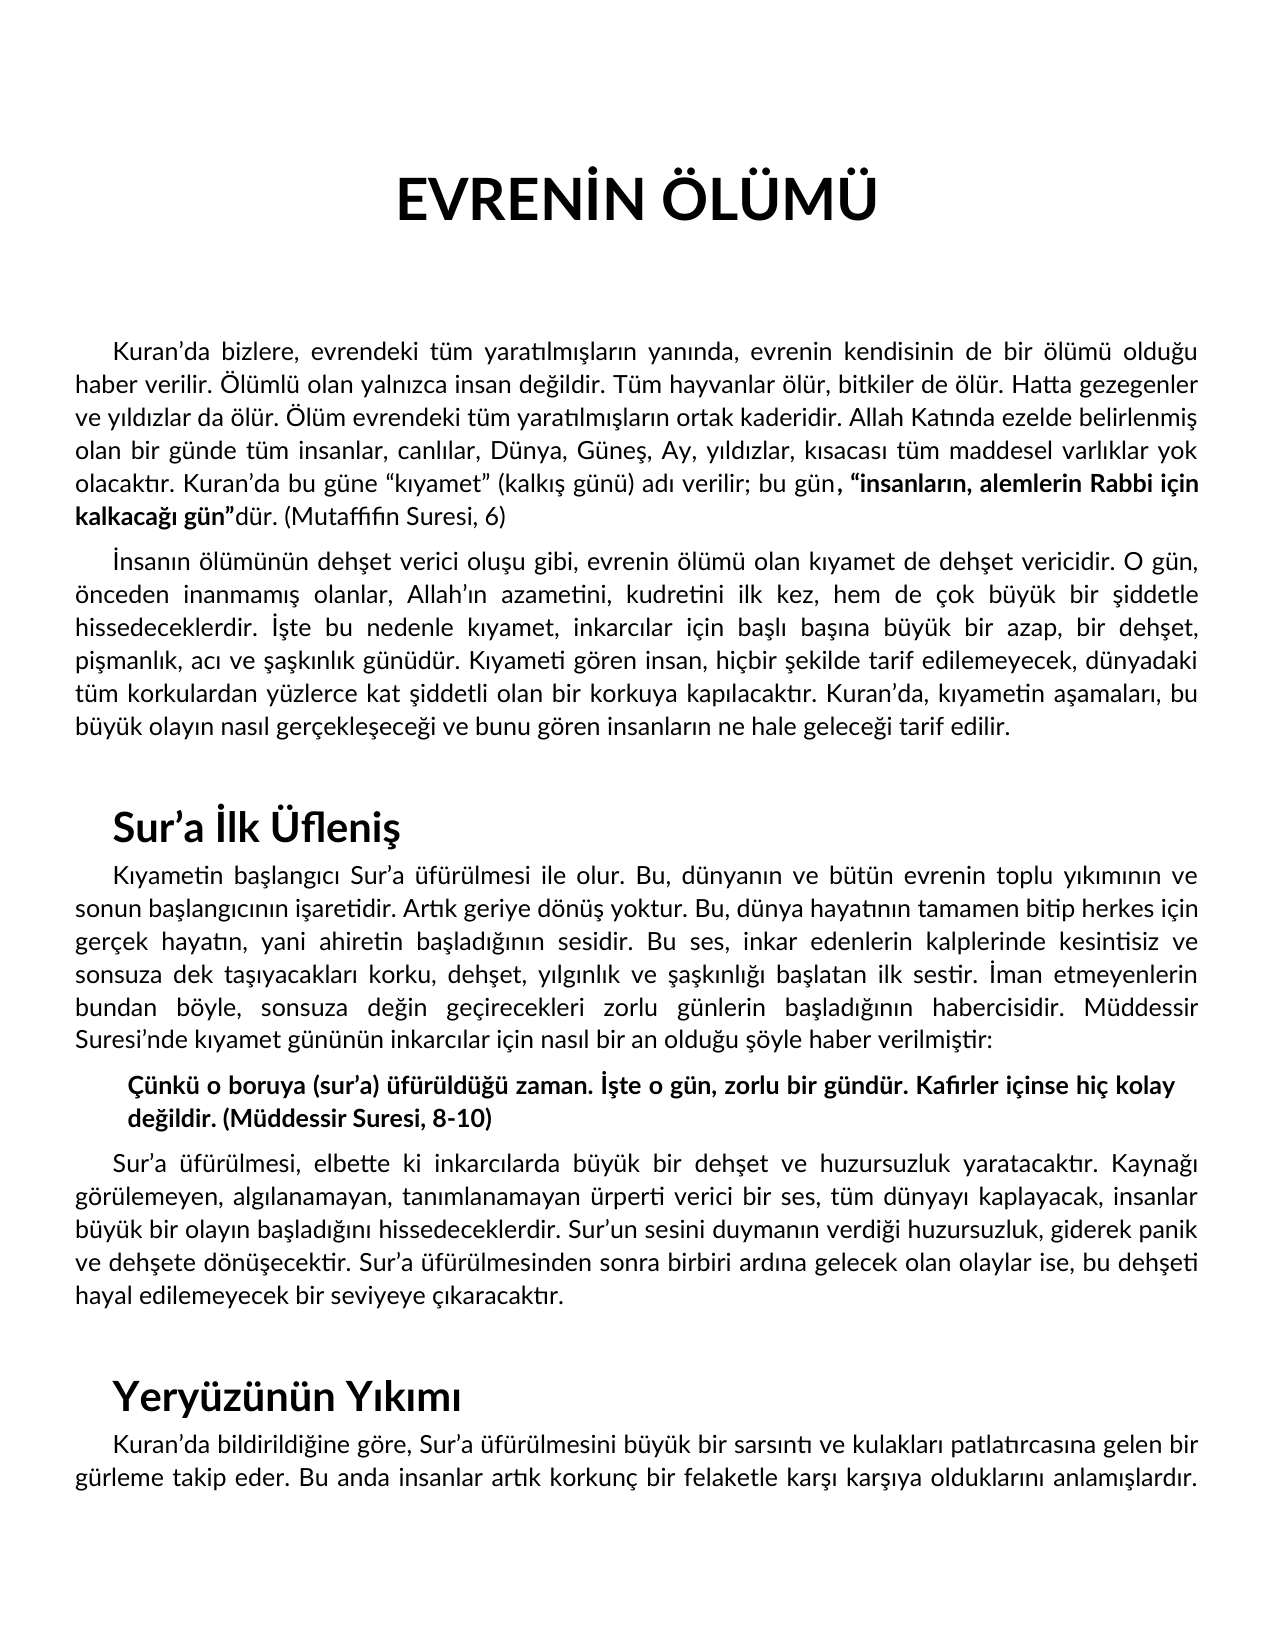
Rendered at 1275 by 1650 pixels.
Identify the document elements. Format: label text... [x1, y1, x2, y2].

text Kuran’da bildirildiğine göre, Sur’a üfürülmesini büyük bir sarsıntı ve kulakları patlatırcasına gelen bir gürleme takip eder. Bu anda insanlar artık korkunç bir felaketle karşı karşıya olduklarını anlamışlardır. [75, 1429, 1200, 1492]
text Çünkü o boruya (sur’a) üfürüldüğü zaman. İşte o gün, zorlu bir gündür. Kafirler içinse hiç kolay değildir. (Müddessir Suresi, 8-10) [127, 1069, 1177, 1132]
text İnsanın ölümünün dehşet verici oluşu gibi, evrenin ölümü olan kıyamet de dehşet vericidir. O gün, önceden inanmamış olanlar, Allah’ın azametini, kudretini ilk kez, hem de çok büyük bir şiddetle hissedeceklerdir. İşte bu nedenle kıyamet, inkarcılar için başlı başına büyük bir azap, bir dehşet, pişmanlık, acı ve şaşkınlık günüdür. Kıyameti gören insan, hiçbir şekilde tarif edilemeyecek, dünyadaki tüm korkulardan yüzlerce kat şiddetli olan bir korkuya kapılacaktır. Kuran’da, kıyametin aşamaları, bu büyük olayın nasıl gerçekleşeceği ve bunu gören insanların ne hale geleceği tarif edilir. [75, 546, 1200, 740]
subtitle Yeryüzünün Yıkımı [112, 1370, 1200, 1420]
text Sur’a üfürülmesi, elbette ki inkarcılarda büyük bir dehşet ve huzursuzluk yaratacaktır. Kaynağı görülemeyen, algılanamayan, tanımlanamayan ürperti verici bir ses, tüm dünyayı kaplayacak, insanlar büyük bir olayın başladığını hissedeceklerdir. Sur’un sesini duymanın verdiği huzursuzluk, giderek panik ve dehşete dönüşecektir. Sur’a üfürülmesinden sonra birbiri ardına gelecek olan olaylar ise, bu dehşeti hayal edilemeyecek bir seviyeye çıkaracaktır. [75, 1148, 1200, 1309]
text Kuran’da bizlere, evrendeki tüm yaratılmışların yanında, evrenin kendisinin de bir ölümü olduğu haber verilir. Ölümlü olan yalnızca insan değildir. Tüm hayvanlar ölür, bitkiler de ölür. Hatta gezegenler ve yıldızlar da ölür. Ölüm evrendeki tüm yaratılmışların ortak kaderidir. Allah Katında ezelde belirlenmiş olan bir günde tüm insanlar, canlılar, Dünya, Güneş, Ay, yıldızlar, kısacası tüm maddesel varlıklar yok olacaktır. Kuran’da bu güne “kıyamet” (kalkış günü) adı verilir; bu gün, “insanların, alemlerin Rabbi için kalkacağı gün”dür. (Mutaffifin Suresi, 6) [75, 336, 1200, 530]
subtitle EVRENİN ÖLÜMÜ [75, 162, 1200, 232]
text Kıyametin başlangıcı Sur’a üfürülmesi ile olur. Bu, dünyanın ve bütün evrenin toplu yıkımının ve sonun başlangıcının işaretidir. Artık geriye dönüş yoktur. Bu, dünya hayatının tamamen bitip herkes için gerçek hayatın, yani ahiretin başladığının sesidir. Bu ses, inkar edenlerin kalplerinde kesintisiz ve sonsuza dek taşıyacakları korku, dehşet, yılgınlık ve şaşkınlığı başlatan ilk sestir. İman etmeyenlerin bundan böyle, sonsuza değin geçirecekleri zorlu günlerin başladığının habercisidir. Müddessir Suresi’nde kıyamet gününün inkarcılar için nasıl bir an olduğu şöyle haber verilmiştir: [75, 859, 1200, 1054]
subtitle Sur’a İlk Üfleniş [112, 801, 1200, 851]
